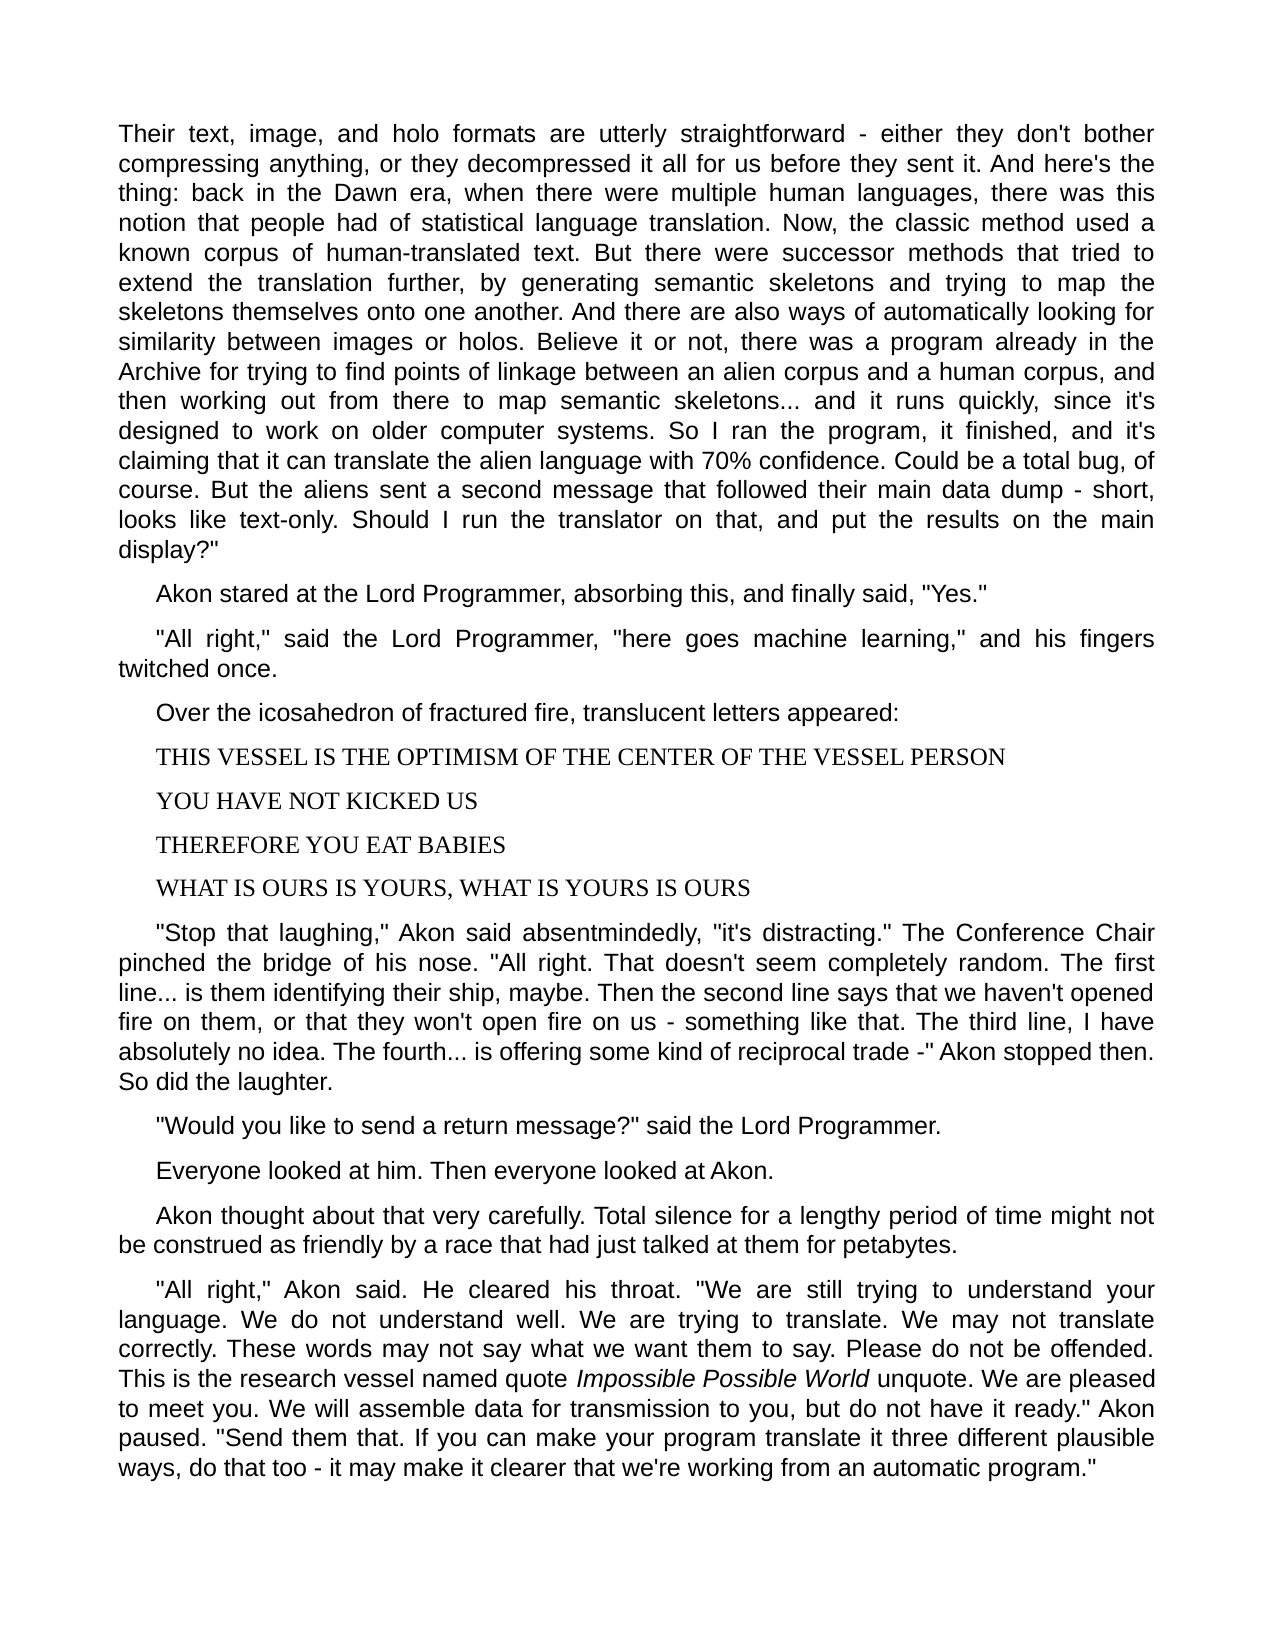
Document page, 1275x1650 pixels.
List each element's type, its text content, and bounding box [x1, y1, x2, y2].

text Everyone looked at him. Then everyone looked at Akon. [118, 1155, 1157, 1185]
text THEREFORE YOU EAT BABIES [118, 830, 1157, 858]
text YOU HAVE NOT KICKED US [118, 786, 1157, 815]
text Over the icosahedron of fractured fire, translucent letters appeared: [118, 697, 1157, 727]
text WHAT IS OURS IS YOURS, WHAT IS YOURS IS OURS [118, 873, 1157, 902]
text Their text, image, and holo formats are utterly straightforward - either they don't bother compressing anything, or they decompressed it all for us before they sent it. And here's the thing: back in the Dawn era, when there were multiple human languages, there was this notion that people had of statistical language translation. Now, the classic method used a known corpus of human-translated text. But there were successor methods that tried to extend the translation further, by generating semantic skeletons and trying to map the skeletons themselves onto one another. And there are also ways of automatically looking for similarity between images or holos. Believe it or not, there was a program already in the Archive for trying to find points of linkage between an alien corpus and a human corpus, and then working out from there to map semantic skeletons... and it runs quickly, since it's designed to work on older computer systems. So I ran the program, it finished, and it's claiming that it can translate the alien language with 70% confidence. Could be a total bug, of course. But the aliens sent a second message that followed their main data dump - short, looks like text-only. Should I run the translator on that, and put the results on the main display?" [118, 118, 1157, 563]
text "All right," said the Lord Programmer, "here goes machine learning," and his fingers twitched once. [118, 623, 1157, 682]
text Akon stared at the Lord Programmer, absorbing this, and finally said, "Yes." [118, 578, 1157, 608]
text THIS VESSEL IS THE OPTIMISM OF THE CENTER OF THE VESSEL PERSON [118, 742, 1157, 771]
text "Stop that laughing," Akon said absentmindedly, "it's distracting." The Conference Chair pinched the bridge of his nose. "All right. That doesn't seem completely random. The first line... is them identifying their ship, maybe. Then the second line says that we haven't opened fire on them, or that they won't open fire on us - something like that. The third line, I have absolutely no idea. The fourth... is offering some kind of reciprocal trade -" Akon stopped then. So did the laughter. [118, 917, 1157, 1095]
text "Would you like to send a return message?" said the Lord Programmer. [118, 1110, 1157, 1140]
text Akon thought about that very carefully. Total silence for a lengthy period of time might not be construed as friendly by a race that had just talked at them for petabytes. [118, 1200, 1157, 1259]
text "All right," Akon said. He cleared his throat. "We are still trying to understand your language. We do not understand well. We are trying to translate. We may not translate correctly. These words may not say what we want them to say. Please do not be offended. This is the research vessel named quote Impossible Possible World unquote. We are pleased to meet you. We will assemble data for transmission to you, but do not have it ready." Akon paused. "Send them that. If you can make your program translate it three different plausible ways, do that too - it may make it clearer that we're working from an automatic program." [118, 1274, 1157, 1482]
